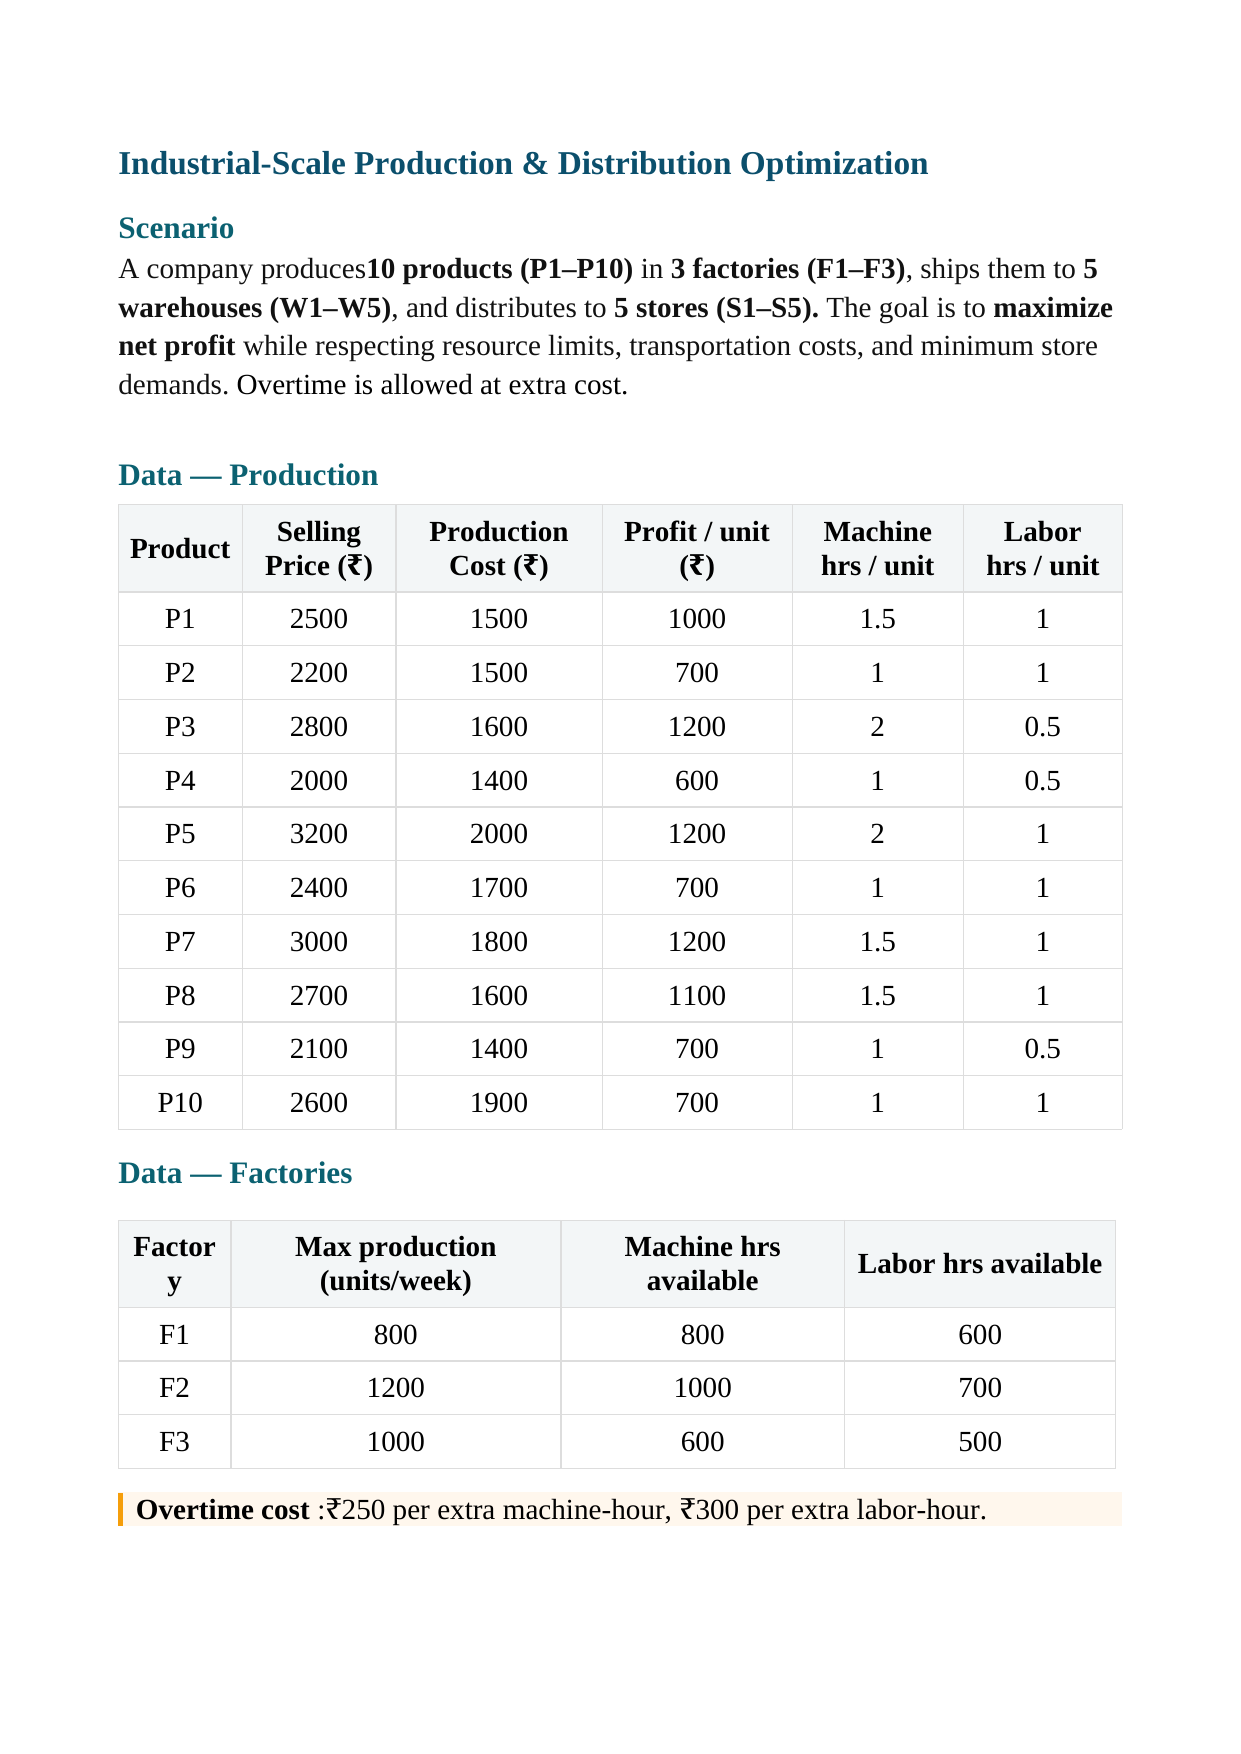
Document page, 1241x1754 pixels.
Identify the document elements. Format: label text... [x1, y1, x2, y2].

table_cell P8 [119, 969, 242, 1021]
table_cell 1.5 [793, 593, 963, 645]
table_header Labor hrs / unit [964, 505, 1122, 591]
table_cell 1 [964, 646, 1122, 699]
table_cell 600 [845, 1308, 1115, 1360]
table_header Product [119, 505, 242, 591]
table_cell 1200 [603, 700, 792, 753]
table_cell F2 [119, 1362, 230, 1414]
table_cell F1 [119, 1308, 230, 1360]
subtitle Industrial-Scale Production & Distribution Optimization [118, 143, 1122, 181]
table_cell F3 [119, 1415, 230, 1468]
table_cell 3200 [243, 808, 395, 860]
subtitle Data — Factories [118, 1154, 1122, 1190]
table_cell 1 [964, 808, 1122, 860]
table_cell 1 [793, 861, 963, 914]
table_cell 2000 [243, 754, 395, 806]
table_cell 1400 [397, 1023, 602, 1075]
table_cell P4 [119, 754, 242, 806]
table_cell 1200 [603, 808, 792, 860]
table_cell 1 [964, 593, 1122, 645]
table_cell P7 [119, 915, 242, 968]
table_cell 0.5 [964, 754, 1122, 806]
table_cell 800 [562, 1308, 844, 1360]
table_header Machine hrs / unit [793, 505, 963, 591]
table_cell 1 [964, 1076, 1122, 1129]
table_cell P10 [119, 1076, 242, 1129]
table_cell 1200 [603, 915, 792, 968]
table_header Production Cost (₹) [397, 505, 602, 591]
table_cell 1600 [397, 969, 602, 1021]
table_cell P5 [119, 808, 242, 860]
table_cell 2 [793, 700, 963, 753]
table_cell 2100 [243, 1023, 395, 1075]
table_cell 700 [603, 646, 792, 699]
table_cell P1 [119, 593, 242, 645]
table_cell 1800 [397, 915, 602, 968]
table_cell 500 [845, 1415, 1115, 1468]
text Overtime cost :₹250 per extra machine-hour, ₹300 per extra labor-hour. [118, 1492, 1122, 1526]
table_cell 0.5 [964, 700, 1122, 753]
table_cell 1 [793, 1076, 963, 1129]
subtitle Scenario [118, 209, 1122, 245]
table_cell 1 [964, 915, 1122, 968]
table_cell 1000 [603, 593, 792, 645]
table_cell 2500 [243, 593, 395, 645]
table_cell 3000 [243, 915, 395, 968]
table_cell 2800 [243, 700, 395, 753]
table_cell 1900 [397, 1076, 602, 1129]
table_cell 800 [232, 1308, 560, 1360]
table_cell P6 [119, 861, 242, 914]
subtitle Data — Production [118, 456, 1122, 492]
table_cell 1100 [603, 969, 792, 1021]
table_header Profit / unit (₹) [603, 505, 792, 591]
table_cell 2400 [243, 861, 395, 914]
table_cell 1500 [397, 593, 602, 645]
table_cell 1 [964, 969, 1122, 1021]
table_header Max production (units/week) [232, 1221, 560, 1307]
table_cell 1600 [397, 700, 602, 753]
table_cell P3 [119, 700, 242, 753]
table_cell 1 [793, 1023, 963, 1075]
table_header Machine hrs available [562, 1221, 844, 1307]
table_cell 2600 [243, 1076, 395, 1129]
table_cell 2 [793, 808, 963, 860]
table_cell 1 [793, 646, 963, 699]
table_cell 1 [793, 754, 963, 806]
table_cell 1.5 [793, 969, 963, 1021]
table_cell 600 [562, 1415, 844, 1468]
table_cell 2200 [243, 646, 395, 699]
table_cell 1000 [232, 1415, 560, 1468]
table_cell 700 [603, 861, 792, 914]
table_cell P9 [119, 1023, 242, 1075]
table_cell 700 [603, 1023, 792, 1075]
table_header Selling Price (₹) [243, 505, 395, 591]
table_cell 1700 [397, 861, 602, 914]
table_cell 1000 [562, 1362, 844, 1414]
table_cell 0.5 [964, 1023, 1122, 1075]
table_cell 600 [603, 754, 792, 806]
table_cell P2 [119, 646, 242, 699]
table_cell 1 [964, 861, 1122, 914]
table_header Labor hrs available [845, 1221, 1115, 1307]
table_cell 1.5 [793, 915, 963, 968]
table_cell 2000 [397, 808, 602, 860]
table_cell 2700 [243, 969, 395, 1021]
table_cell 1400 [397, 754, 602, 806]
table_cell 1500 [397, 646, 602, 699]
table_cell 700 [845, 1362, 1115, 1414]
text A company produces10 products (P1–P10) in 3 factories (F1–F3), ships them to 5 warehouses (W1–W5), and distributes to 5 stores (S1–S5). The goal is to maximize net profit while respecting resource limits, transportation costs, and minimum store demands. Overtime is allowed at extra cost. [118, 251, 1122, 401]
table_cell 1200 [232, 1362, 560, 1414]
table_header Factory [119, 1221, 230, 1307]
table_cell 700 [603, 1076, 792, 1129]
